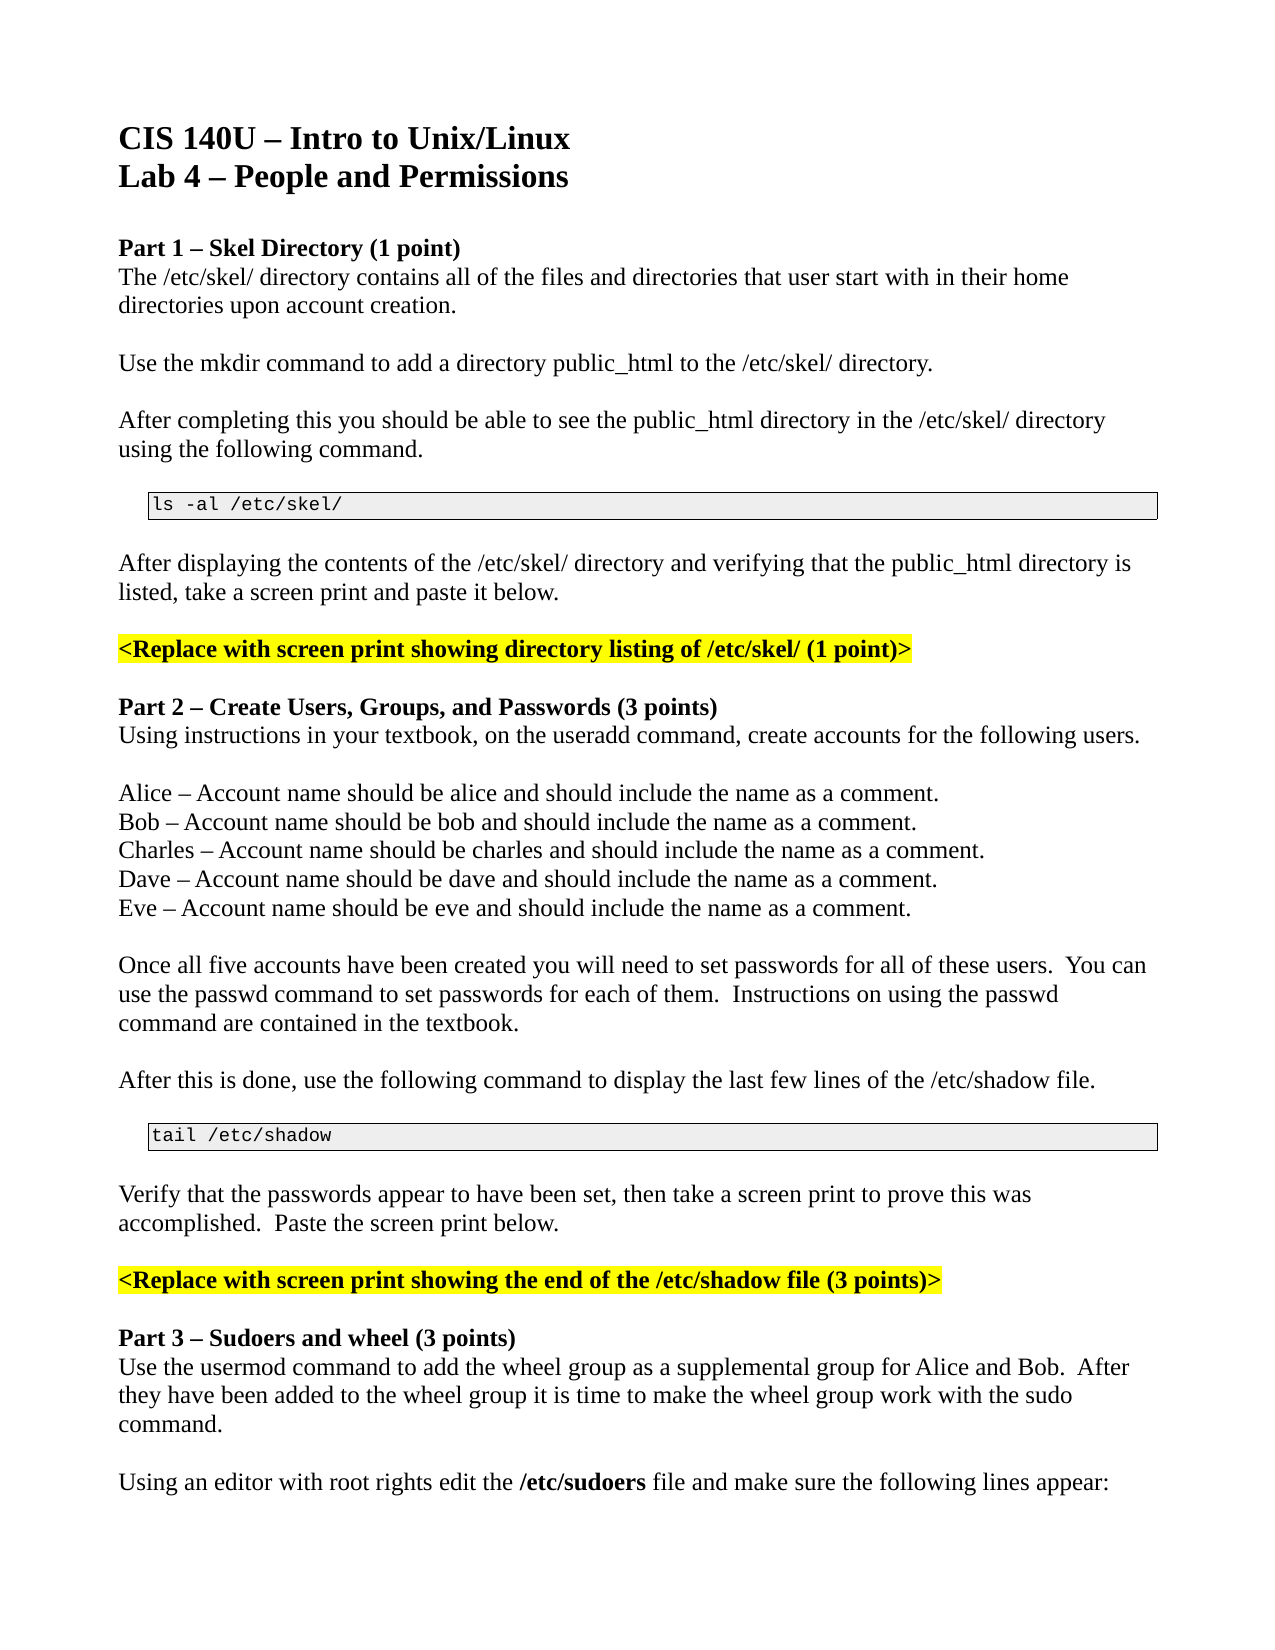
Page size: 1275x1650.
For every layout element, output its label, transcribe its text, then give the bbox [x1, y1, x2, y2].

text Using an editor with root rights edit the /etc/sudoers file and make sure the following lines appear: [118, 1467, 1157, 1496]
text Eve – Account name should be eve and should include the name as a comment. [118, 893, 1157, 922]
text Once all five accounts have been created you will need to set passwords for all of these users. You can use the passwd command to set passwords for each of them. Instructions on using the passwd command are contained in the textbook. [118, 951, 1157, 1037]
text ls -al /etc/skel/ [149, 493, 1157, 519]
text Part 2 – Create Users, Groups, and Passwords (3 points) [118, 692, 1157, 721]
text <Replace with screen print showing the end of the /etc/shadow file (3 points)> [118, 1266, 1157, 1294]
text After completing this you should be able to see the public_html directory in the /etc/skel/ directory using the following command. [118, 406, 1157, 463]
text Verify that the passwords appear to have been set, then take a screen print to prove this was accomplished. Paste the screen print below. [118, 1179, 1157, 1237]
text Dave – Account name should be dave and should include the name as a comment. [118, 864, 1157, 893]
text Alice – Account name should be alice and should include the name as a comment. [118, 778, 1157, 807]
text <Replace with screen print showing directory listing of /etc/skel/ (1 point)> [118, 634, 1157, 663]
text Use the mkdir command to add a directory public_html to the /etc/skel/ directory. [118, 348, 1157, 377]
text After this is done, use the following command to display the last few lines of the /etc/shadow file. [118, 1066, 1157, 1094]
text Part 3 – Sudoers and wheel (3 points) [118, 1323, 1157, 1352]
text After displaying the contents of the /etc/skel/ directory and verifying that the public_html directory is listed, take a screen print and paste it below. [118, 548, 1157, 606]
text Use the usermod command to add the wheel group as a supplemental group for Alice and Bob. After they have been added to the wheel group it is time to make the wheel group work with the sudo command. [118, 1352, 1157, 1438]
text The /etc/skel/ directory contains all of the files and directories that user start with in their home directories upon account creation. [118, 262, 1157, 319]
text CIS 140U – Intro to Unix/Linux [118, 118, 1157, 156]
text Part 1 – Skel Directory (1 point) [118, 233, 1157, 262]
text Lab 4 – People and Permissions [118, 156, 1157, 195]
text Charles – Account name should be charles and should include the name as a comment. [118, 836, 1157, 864]
text Bob – Account name should be bob and should include the name as a comment. [118, 807, 1157, 836]
text tail /etc/shadow [149, 1124, 1157, 1150]
text Using instructions in your textbook, on the useradd command, create accounts for the following users. [118, 721, 1157, 749]
